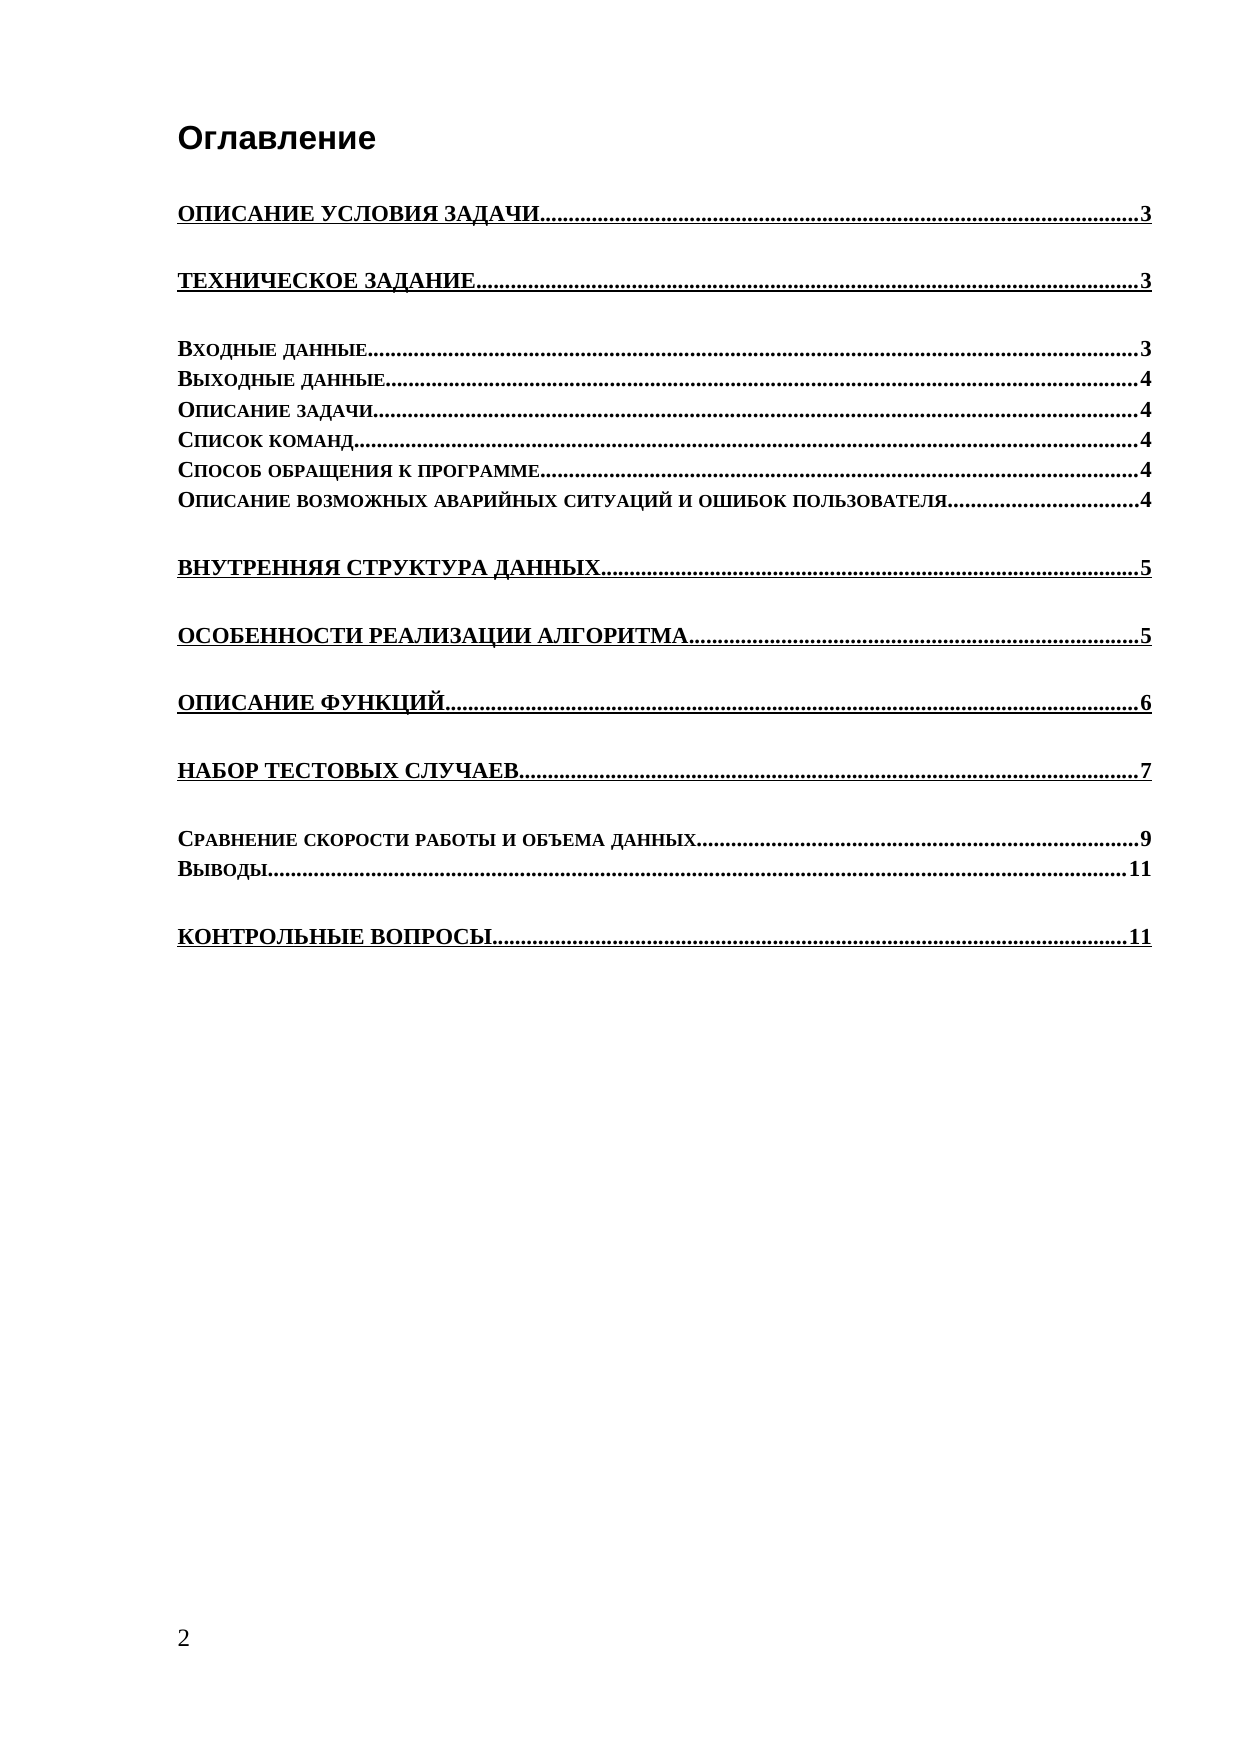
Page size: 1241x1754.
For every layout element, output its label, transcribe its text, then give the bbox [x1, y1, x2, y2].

text Описание функций 6 [177, 689, 1152, 712]
text Описание возможных аварийных ситуаций и ошибок пользователя 4 [177, 486, 1152, 513]
text Набор тестовых случаев 7 [177, 757, 1152, 780]
text Сравнение скорости работы и объема данных 9 [177, 825, 1152, 851]
text Выводы 11 [177, 855, 1152, 881]
text Способ обращения к программе 4 [177, 456, 1152, 482]
text Выходные данные 4 [177, 365, 1152, 392]
text Особенности реализации алгоритма 5 [177, 622, 1152, 645]
text Описание задачи 4 [177, 396, 1152, 422]
text Входные данные 3 [177, 335, 1152, 362]
text Описание условия задачи 3 [177, 200, 1152, 223]
text Внутренняя структура данных 5 [177, 554, 1152, 577]
text Список команд 4 [177, 426, 1152, 452]
subtitle Оглавление [177, 118, 1152, 157]
text Контрольные вопросы 11 [177, 923, 1152, 946]
text Техническое задание 3 [177, 267, 1152, 290]
